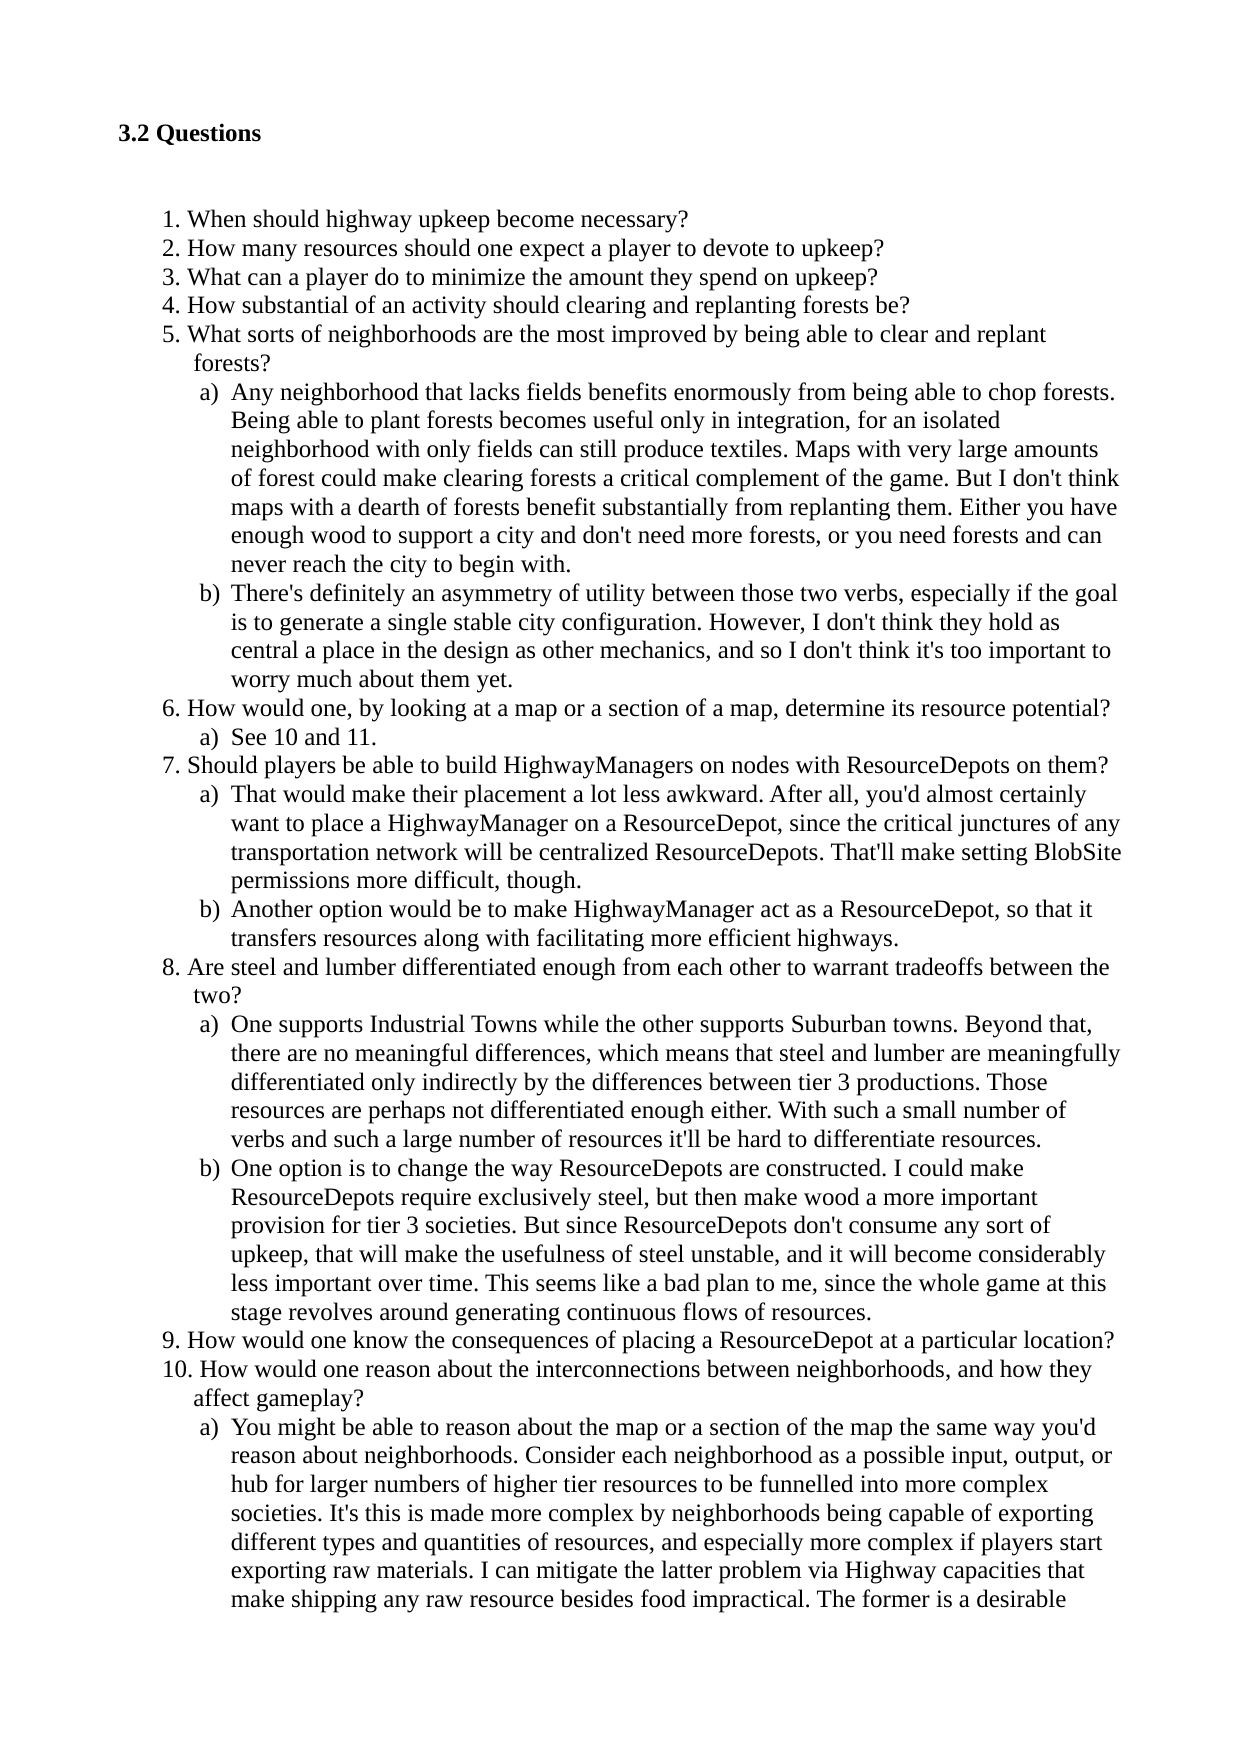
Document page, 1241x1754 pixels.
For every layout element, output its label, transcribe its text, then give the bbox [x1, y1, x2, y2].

list One option is to change the way ResourceDepots are constructed. I could make ResourceDepots require exclusively steel, but then make wood a more important provision for tier 3 societies. But since ResourceDepots don't consume any sort of upkeep, that will make the usefulness of steel unstable, and it will become considerably less important over time. This seems like a bad plan to me, since the whole game at this stage revolves around generating continuous flows of resources. [193, 1153, 1122, 1326]
list How would one reason about the interconnections between neighborhoods, and how they affect gameplay? [156, 1354, 1122, 1412]
list How substantial of an activity should clearing and replanting forests be? [156, 291, 1122, 319]
list What sorts of neighborhoods are the most improved by being able to clear and replant forests? [156, 319, 1122, 377]
text 3.2 Questions [118, 118, 1122, 147]
list Any neighborhood that lacks fields benefits enormously from being able to chop forests. Being able to plant forests becomes useful only in integration, for an isolated neighborhood with only fields can still produce textiles. Maps with very large amounts of forest could make clearing forests a critical complement of the game. But I don't think maps with a dearth of forests benefit substantially from replanting them. Either you have enough wood to support a city and don't need more forests, or you need forests and can never reach the city to begin with. [193, 377, 1122, 578]
list How would one know the consequences of placing a ResourceDepot at a particular location? [156, 1326, 1122, 1354]
list There's definitely an asymmetry of utility between those two verbs, especially if the goal is to generate a single stable city configuration. However, I don't think they hold as central a place in the design as other mechanics, and so I don't think it's too important to worry much about them yet. [193, 578, 1122, 693]
list Another option would be to make HighwayManager act as a ResourceDepot, so that it transfers resources along with facilitating more efficient highways. [193, 894, 1122, 952]
list That would make their placement a lot less awkward. After all, you'd almost certainly want to place a HighwayManager on a ResourceDepot, since the critical junctures of any transportation network will be centralized ResourceDepots. That'll make setting BlobSite permissions more difficult, though. [193, 779, 1122, 894]
list How would one, by looking at a map or a section of a map, determine its resource potential? [156, 693, 1122, 722]
list When should highway upkeep become necessary? [156, 204, 1122, 233]
list One supports Industrial Towns while the other supports Suburban towns. Beyond that, there are no meaningful differences, which means that steel and lumber are meaningfully differentiated only indirectly by the differences between tier 3 productions. Those resources are perhaps not differentiated enough either. With such a small number of verbs and such a large number of resources it'll be hard to differentiate resources. [193, 1009, 1122, 1153]
list You might be able to reason about the map or a section of the map the same way you'd reason about neighborhoods. Consider each neighborhood as a possible input, output, or hub for larger numbers of higher tier resources to be funnelled into more complex societies. It's this is made more complex by neighborhoods being capable of exporting different types and quantities of resources, and especially more complex if players start exporting raw materials. I can mitigate the latter problem via Highway capacities that make shipping any raw resource besides food impractical. The former is a desirable [193, 1412, 1122, 1613]
list What can a player do to minimize the amount they spend on upkeep? [156, 262, 1122, 291]
list Should players be able to build HighwayManagers on nodes with ResourceDepots on them? [156, 751, 1122, 779]
list Are steel and lumber differentiated enough from each other to warrant tradeoffs between the two? [156, 952, 1122, 1009]
list See 10 and 11. [193, 722, 1122, 751]
list How many resources should one expect a player to devote to upkeep? [156, 233, 1122, 262]
